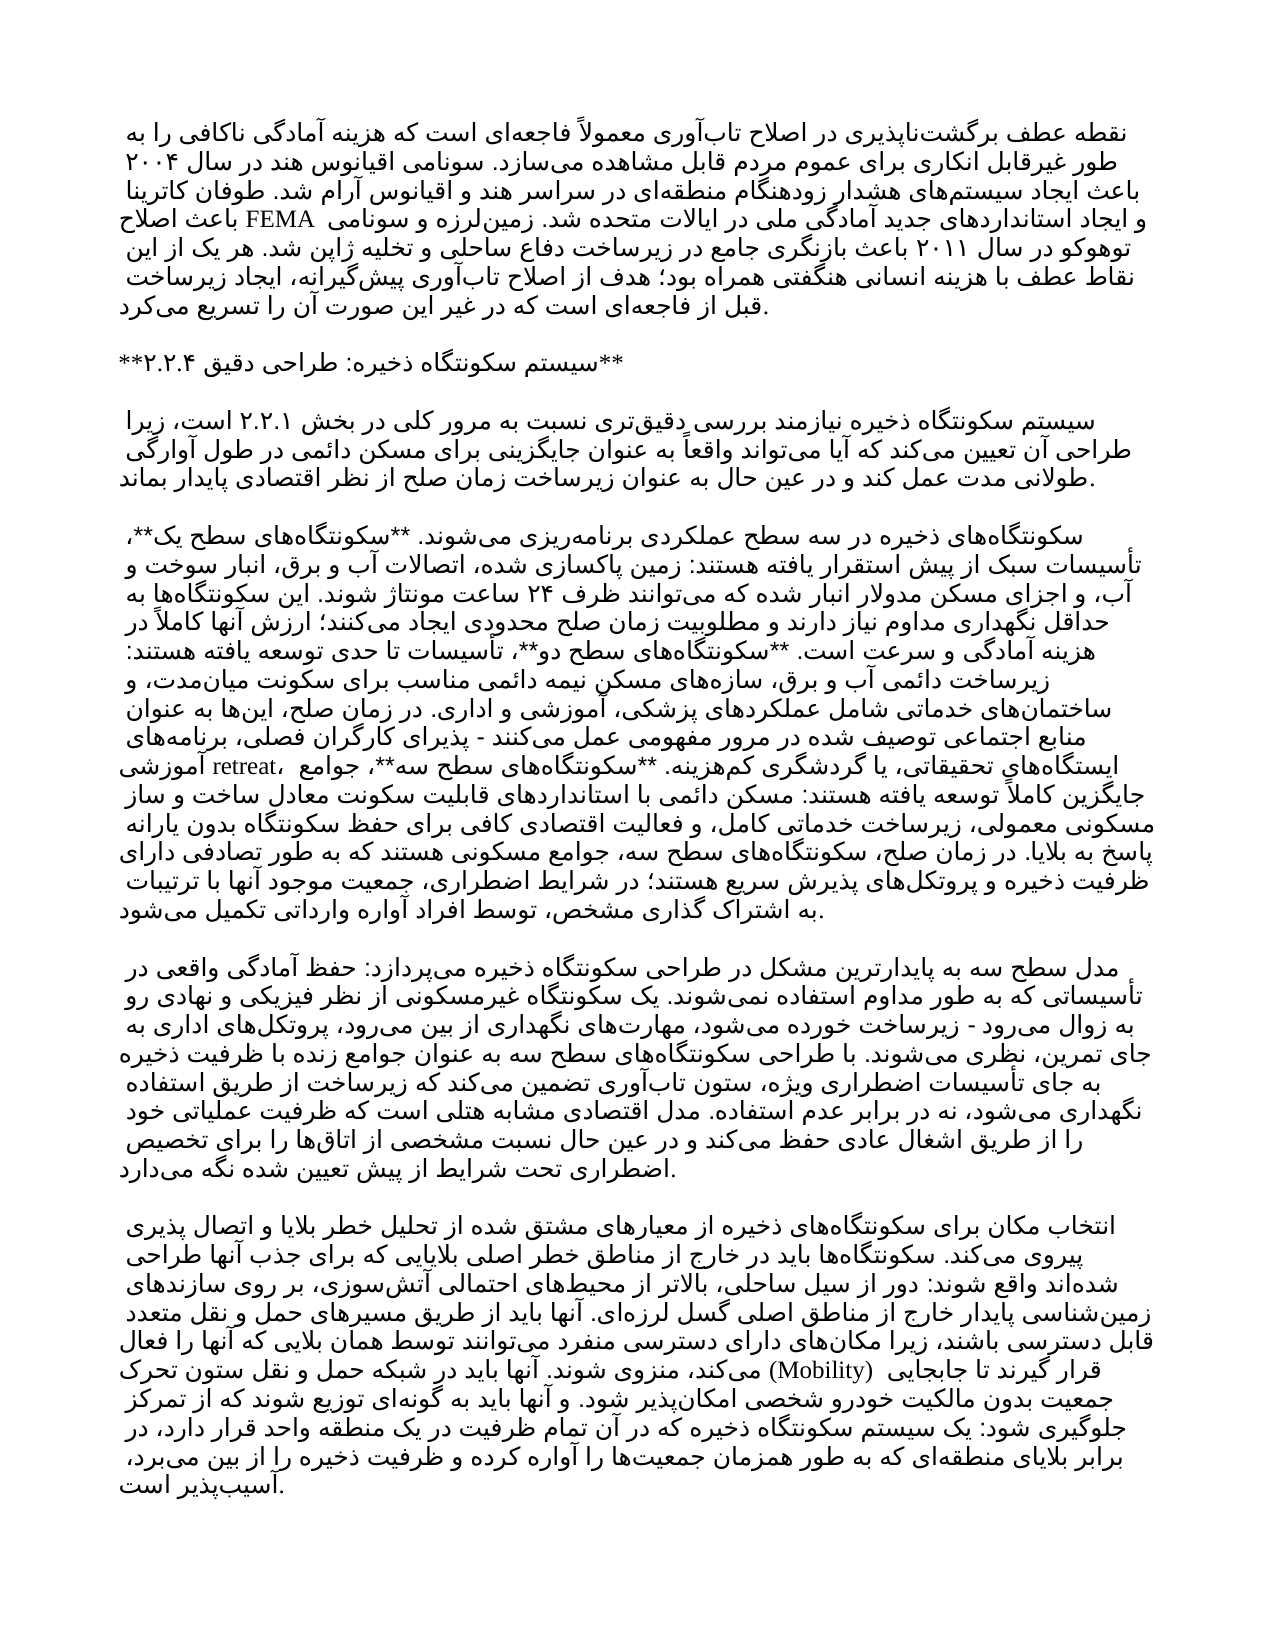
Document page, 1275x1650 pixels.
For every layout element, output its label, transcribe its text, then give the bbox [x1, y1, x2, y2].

text انتخاب مکان برای سکونتگاه‌های ذخیره از معیارهای مشتق شده از تحلیل خطر بلایا و اتصال پذیری پیروی می‌کند. سکونتگاه‌ها باید در خارج از مناطق خطر اصلی بلایایی که برای جذب آنها طراحی شده‌اند واقع شوند: دور از سیل ساحلی، بالاتر از محیط‌های احتمالی آتش‌سوزی، بر روی سازندهای زمین‌شناسی پایدار خارج از مناطق اصلی گسل لرزه‌ای. آنها باید از طریق مسیرهای حمل و نقل متعدد قابل دسترسی باشند، زیرا مکان‌های دارای دسترسی منفرد می‌توانند توسط همان بلایی که آنها را فعال می‌کند، منزوی شوند. آنها باید در شبکه حمل و نقل ستون تحرک (Mobility) قرار گیرند تا جابجایی جمعیت بدون مالکیت خودرو شخصی امکان‌پذیر شود. و آنها باید به گونه‌ای توزیع شوند که از تمرکز جلوگیری شود: یک سیستم سکونتگاه ذخیره که در آن تمام ظرفیت در یک منطقه واحد قرار دارد، در برابر بلایای منطقه‌ای که به طور همزمان جمعیت‌ها را آواره کرده و ظرفیت ذخیره را از بین می‌برد، آسیب‌پذیر است. [118, 1211, 1157, 1499]
text **۲.۲.۴ سیستم سکونتگاه ذخیره: طراحی دقیق** [118, 348, 1157, 377]
text سکونتگاه‌های ذخیره در سه سطح عملکردی برنامه‌ریزی می‌شوند. **سکونتگاه‌های سطح یک**، تأسیسات سبک از پیش استقرار یافته هستند: زمین پاکسازی شده، اتصالات آب و برق، انبار سوخت و آب، و اجزای مسکن مدولار انبار شده که می‌توانند ظرف ۲۴ ساعت مونتاژ شوند. این سکونتگاه‌ها به حداقل نگهداری مداوم نیاز دارند و مطلوبیت زمان صلح محدودی ایجاد می‌کنند؛ ارزش آنها کاملاً در هزینه آمادگی و سرعت است. **سکونتگاه‌های سطح دو**، تأسیسات تا حدی توسعه یافته هستند: زیرساخت دائمی آب و برق، سازه‌های مسکن نیمه دائمی مناسب برای سکونت میان‌مدت، و ساختمان‌های خدماتی شامل عملکردهای پزشکی، آموزشی و اداری. در زمان صلح، این‌ها به عنوان منابع اجتماعی توصیف شده در مرور مفهومی عمل می‌کنند - پذیرای کارگران فصلی، برنامه‌های آموزشی retreat، ایستگاه‌های تحقیقاتی، یا گردشگری کم‌هزینه. **سکونتگاه‌های سطح سه**، جوامع جایگزین کاملاً توسعه یافته هستند: مسکن دائمی با استانداردهای قابلیت سکونت معادل ساخت و ساز مسکونی معمولی، زیرساخت خدماتی کامل، و فعالیت اقتصادی کافی برای حفظ سکونتگاه بدون یارانه پاسخ به بلایا. در زمان صلح، سکونتگاه‌های سطح سه، جوامع مسکونی هستند که به طور تصادفی دارای ظرفیت ذخیره و پروتکل‌های پذیرش سریع هستند؛ در شرایط اضطراری، جمعیت موجود آنها با ترتیبات به اشتراک گذاری مشخص، توسط افراد آواره وارداتی تکمیل می‌شود. [118, 521, 1157, 924]
text مدل سطح سه به پایدارترین مشکل در طراحی سکونتگاه ذخیره می‌پردازد: حفظ آمادگی واقعی در تأسیساتی که به طور مداوم استفاده نمی‌شوند. یک سکونتگاه غیرمسکونی از نظر فیزیکی و نهادی رو به زوال می‌رود - زیرساخت خورده می‌شود، مهارت‌های نگهداری از بین می‌رود، پروتکل‌های اداری به جای تمرین، نظری می‌شوند. با طراحی سکونتگاه‌های سطح سه به عنوان جوامع زنده با ظرفیت ذخیره به جای تأسیسات اضطراری ویژه، ستون تاب‌آوری تضمین می‌کند که زیرساخت از طریق استفاده نگهداری می‌شود، نه در برابر عدم استفاده. مدل اقتصادی مشابه هتلی است که ظرفیت عملیاتی خود را از طریق اشغال عادی حفظ می‌کند و در عین حال نسبت مشخصی از اتاق‌ها را برای تخصیص اضطراری تحت شرایط از پیش تعیین شده نگه می‌دارد. [118, 952, 1157, 1183]
text نقطه عطف برگشت‌ناپذیری در اصلاح تاب‌آوری معمولاً فاجعه‌ای است که هزینه آمادگی ناکافی را به طور غیرقابل انکاری برای عموم مردم قابل مشاهده می‌سازد. سونامی اقیانوس هند در سال ۲۰۰۴ باعث ایجاد سیستم‌های هشدار زودهنگام منطقه‌ای در سراسر هند و اقیانوس آرام شد. طوفان کاترینا باعث اصلاح FEMA و ایجاد استانداردهای جدید آمادگی ملی در ایالات متحده شد. زمین‌لرزه و سونامی توهوکو در سال ۲۰۱۱ باعث بازنگری جامع در زیرساخت دفاع ساحلی و تخلیه ژاپن شد. هر یک از این نقاط عطف با هزینه انسانی هنگفتی همراه بود؛ هدف از اصلاح تاب‌آوری پیش‌گیرانه، ایجاد زیرساخت قبل از فاجعه‌ای است که در غیر این صورت آن را تسریع می‌کرد. [118, 118, 1157, 319]
text سیستم سکونتگاه ذخیره نیازمند بررسی دقیق‌تری نسبت به مرور کلی در بخش ۲.۲.۱ است، زیرا طراحی آن تعیین می‌کند که آیا می‌تواند واقعاً به عنوان جایگزینی برای مسکن دائمی در طول آوارگی طولانی مدت عمل کند و در عین حال به عنوان زیرساخت زمان صلح از نظر اقتصادی پایدار بماند. [118, 406, 1157, 492]
